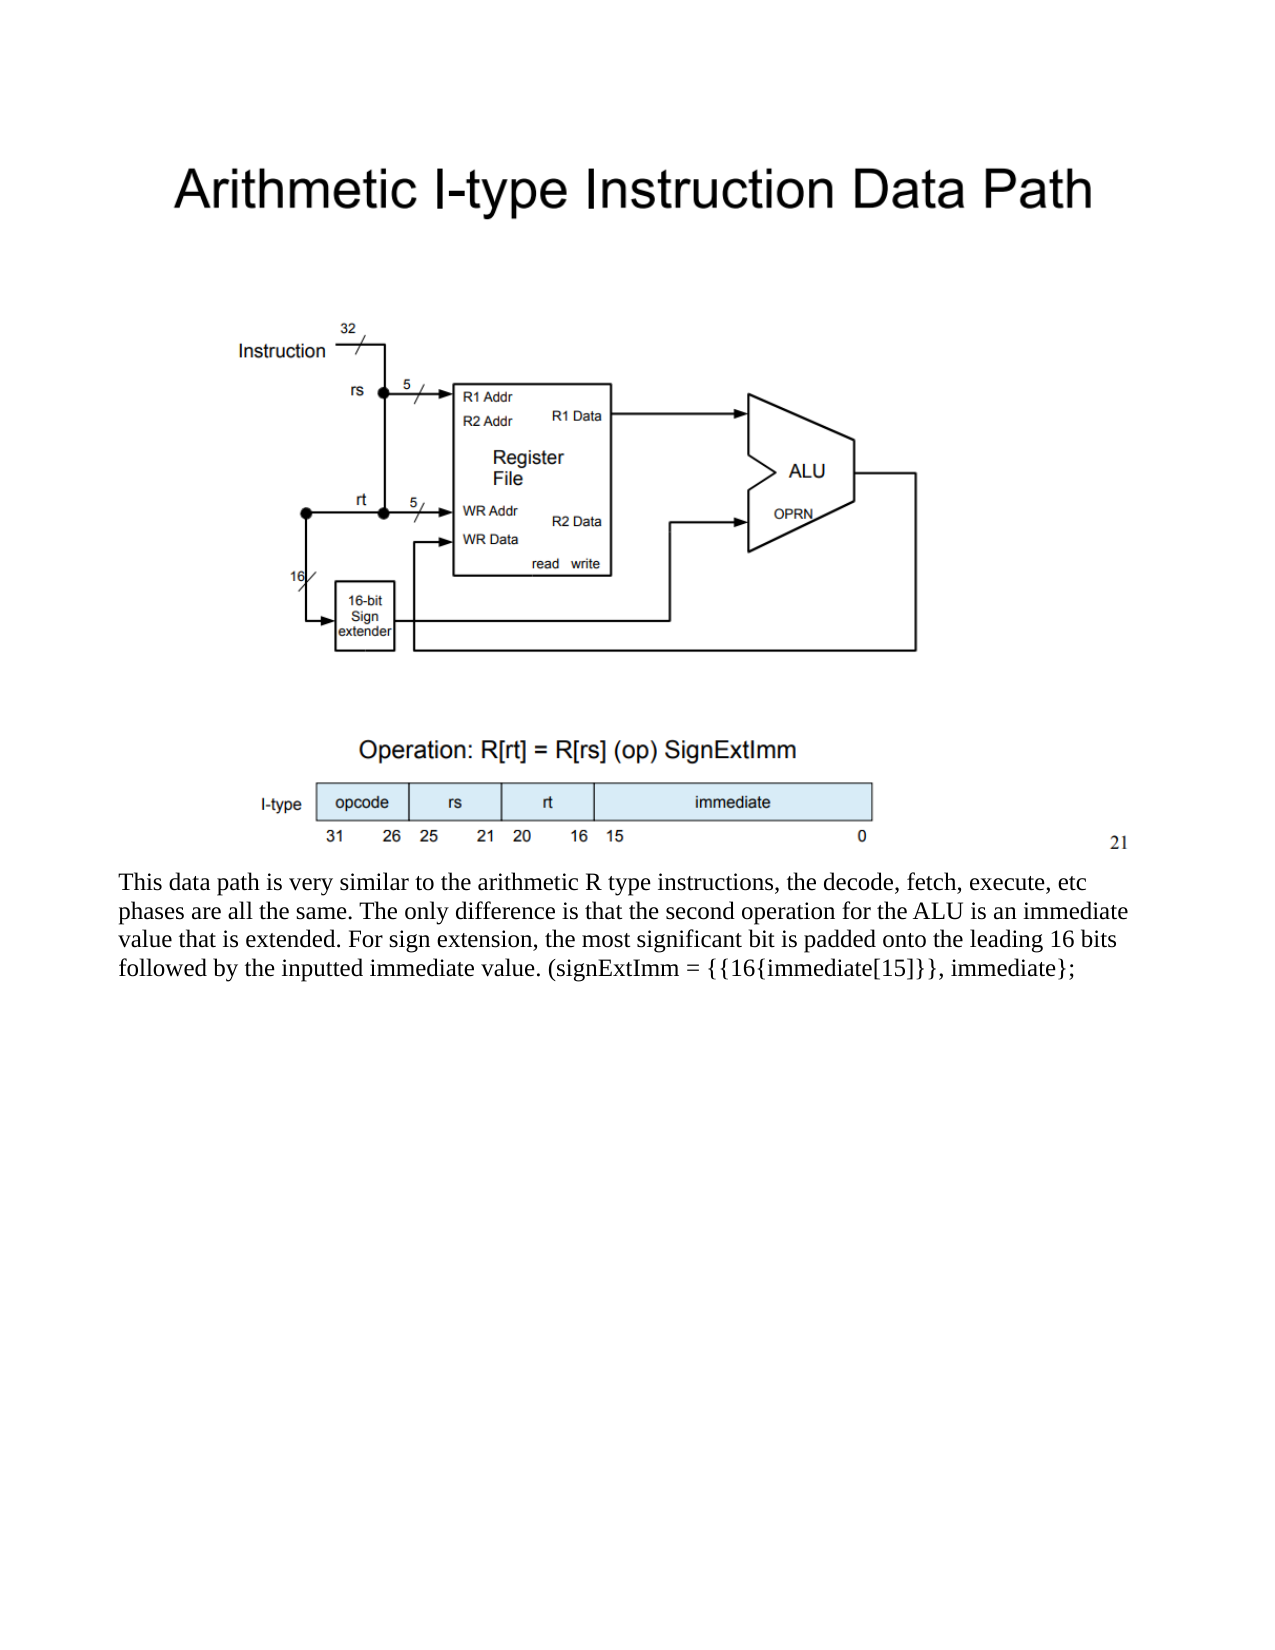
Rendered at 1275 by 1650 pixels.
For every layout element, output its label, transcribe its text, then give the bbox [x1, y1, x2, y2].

text This data path is very similar to the arithmetic R type instructions, the decode, fetch, execute, etc phases are all the same. The only difference is that the second operation for the ALU is an immediate value that is extended. For sign extension, the most significant bit is padded onto the leading 16 bits followed by the inputted immediate value. (signExtImm = {{16{immediate[15]}}, immediate}; [118, 867, 1157, 982]
